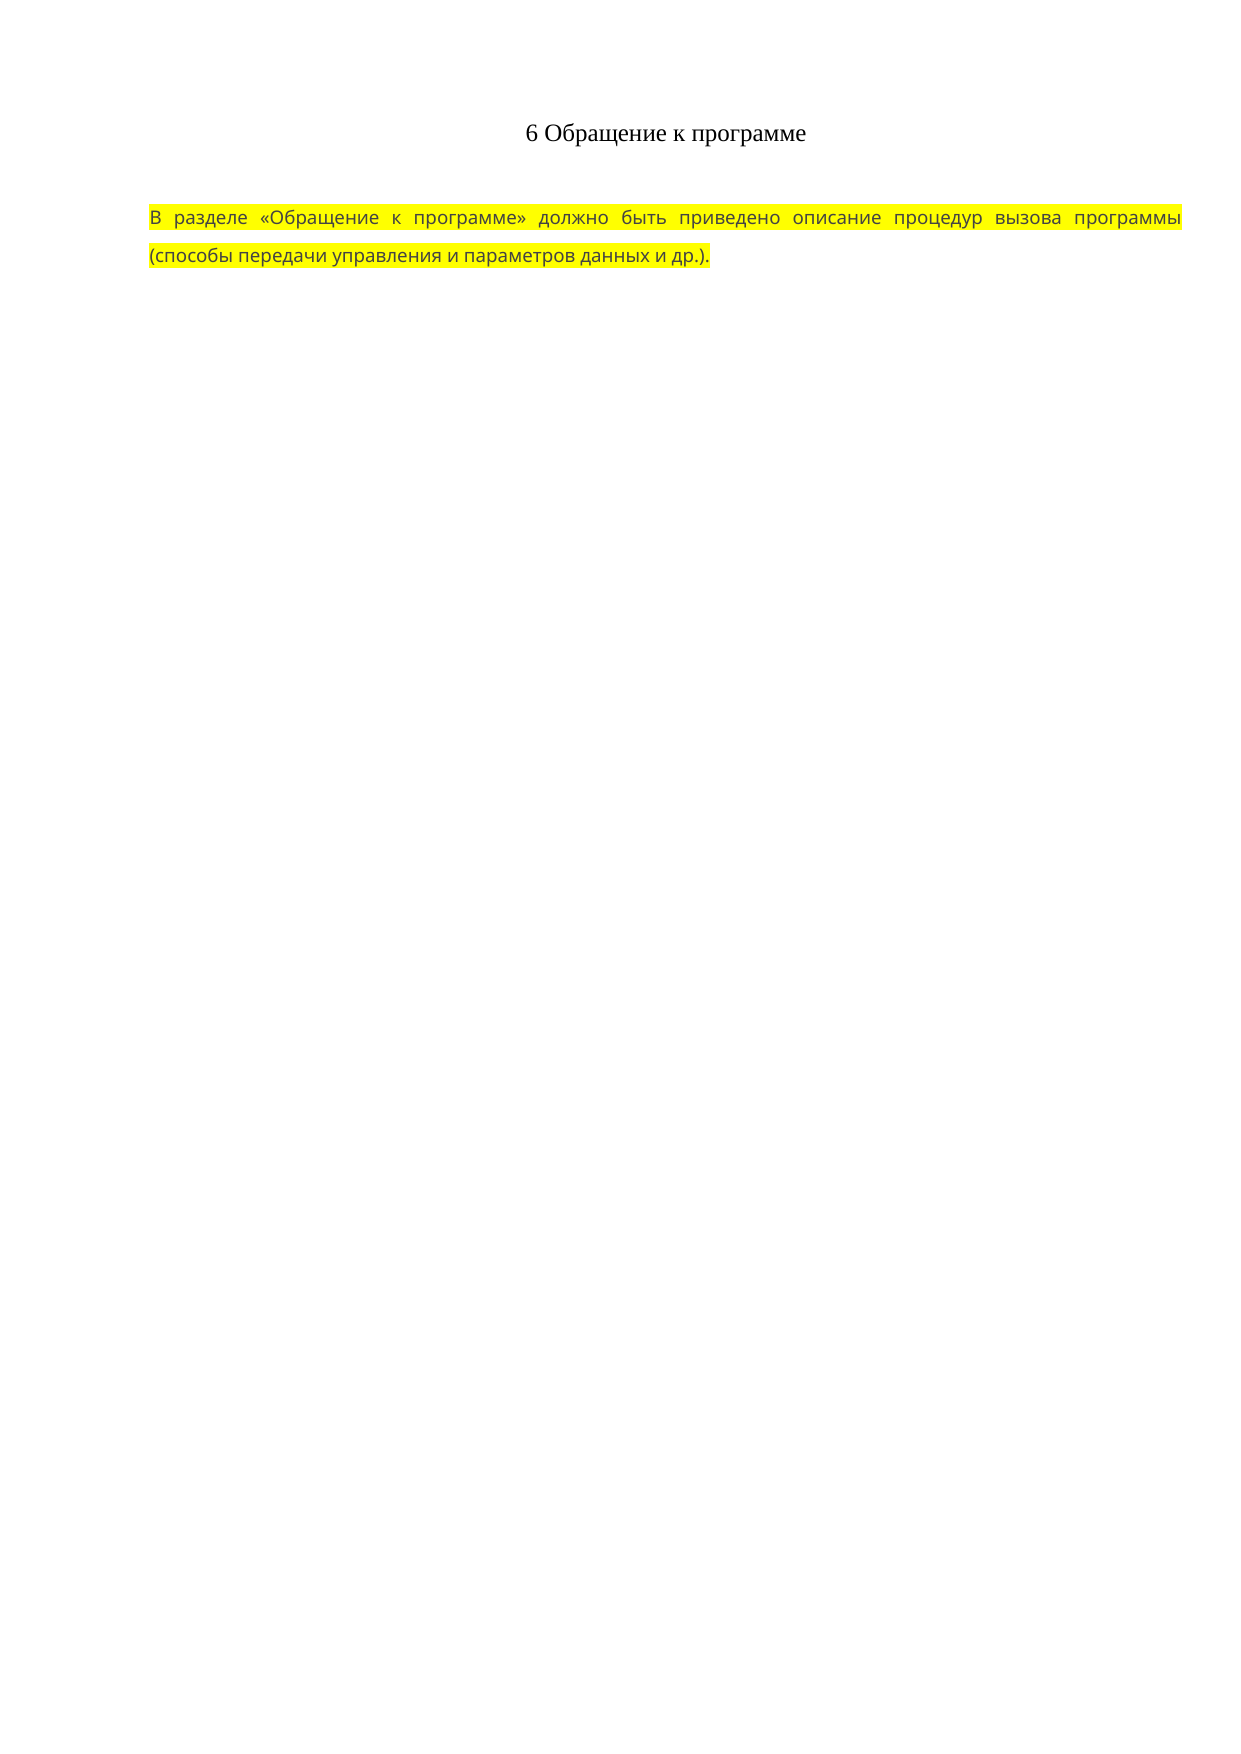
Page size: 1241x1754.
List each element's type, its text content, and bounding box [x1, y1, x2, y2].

text 6 Обращение к программе [149, 118, 1182, 147]
text В разделе «Обращение к программе» должно быть приведено описание процедур вызова программы (способы передачи управления и параметров данных и др.). [149, 204, 1182, 268]
